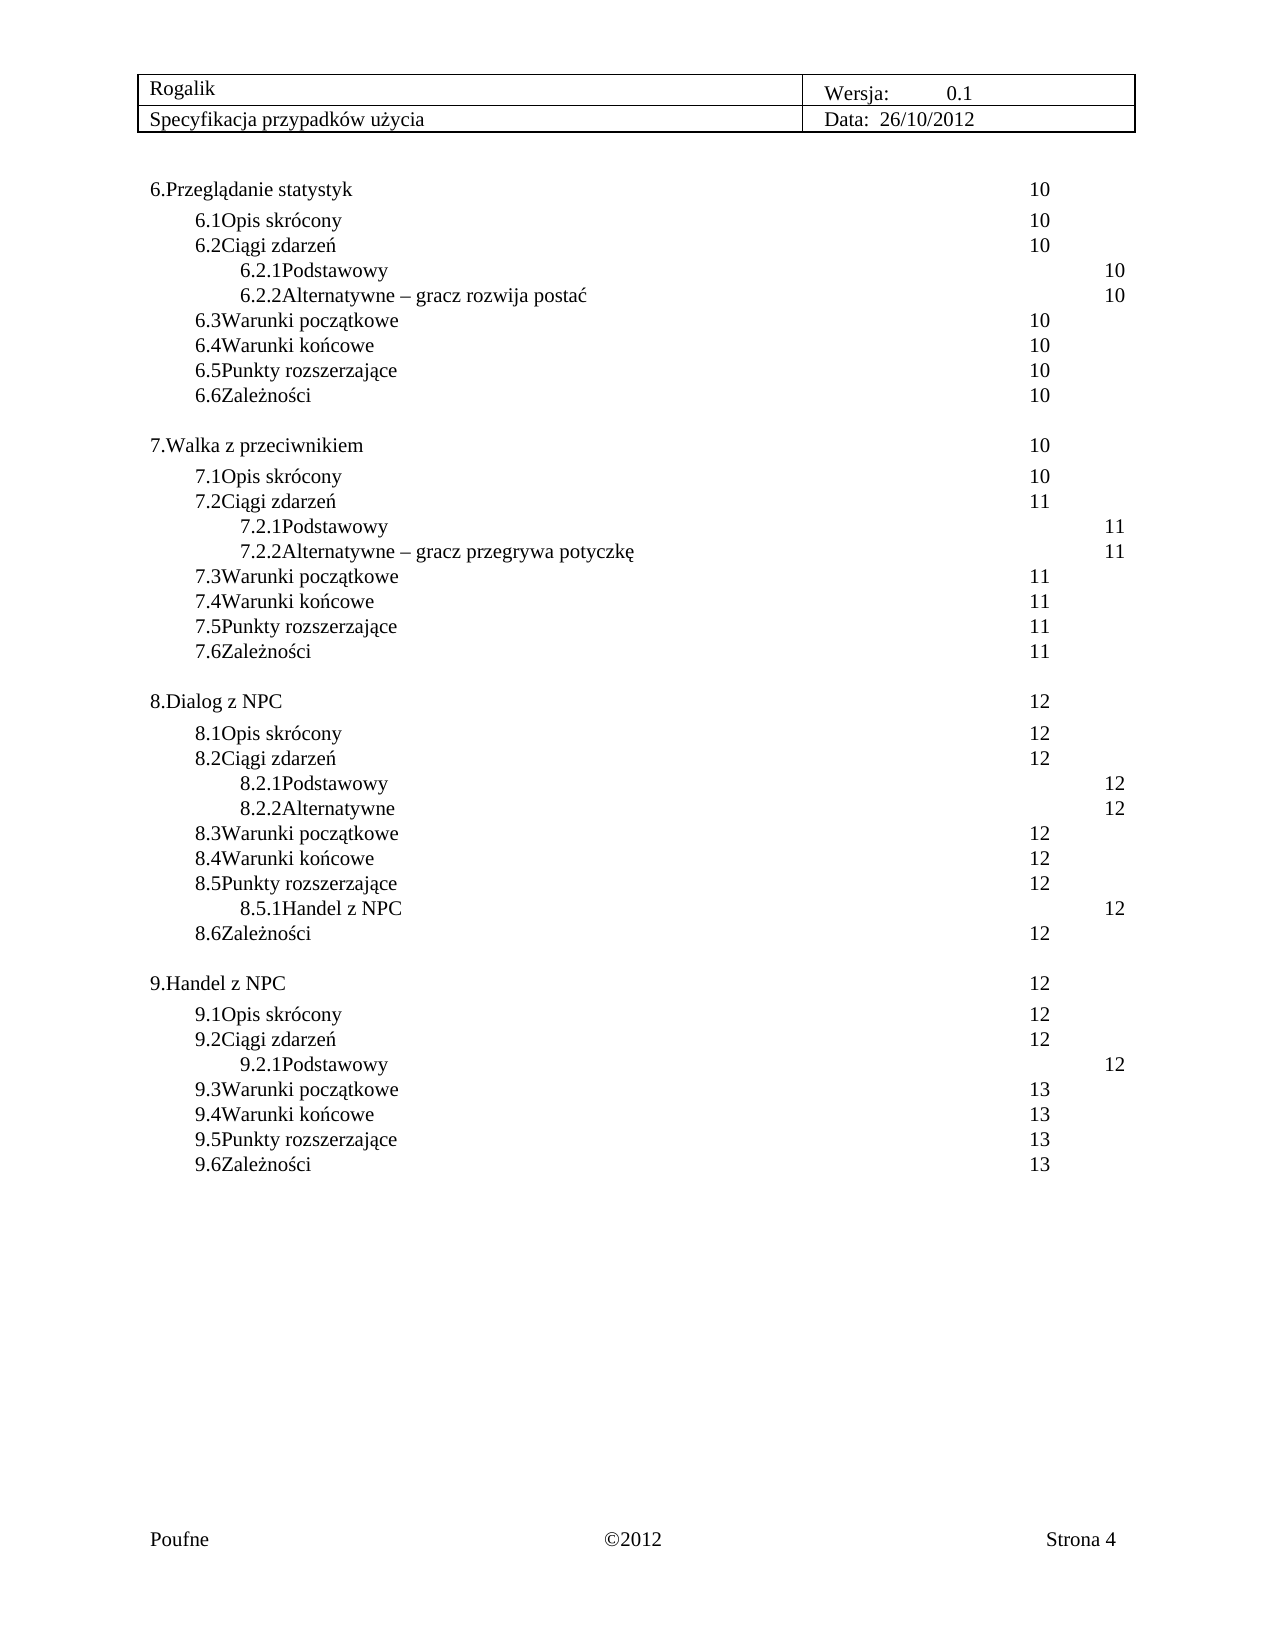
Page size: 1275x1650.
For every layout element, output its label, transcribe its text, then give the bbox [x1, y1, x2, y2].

text 7.5Punkty rozszerzające 11 [195, 613, 1050, 638]
text 6.3Warunki początkowe 10 [195, 307, 1050, 332]
text 6.1Opis skrócony 10 [195, 207, 1050, 232]
text 6.2.1Podstawowy 10 [240, 257, 1125, 282]
text 7.1Opis skrócony 10 [195, 463, 1050, 488]
text 9.6Zależności 13 [195, 1151, 1050, 1176]
text 9.Handel z NPC 12 [150, 969, 1050, 994]
text 7.2.1Podstawowy 11 [240, 513, 1125, 538]
text 7.6Zależności 11 [195, 638, 1050, 663]
text 8.5.1Handel z NPC 12 [240, 894, 1125, 919]
text 7.4Warunki końcowe 11 [195, 588, 1050, 613]
text 8.6Zależności 12 [195, 919, 1050, 944]
text 8.4Warunki końcowe 12 [195, 844, 1050, 869]
text 8.2Ciągi zdarzeń 12 [195, 744, 1050, 769]
text 8.Dialog z NPC 12 [150, 688, 1050, 713]
text 6.5Punkty rozszerzające 10 [195, 357, 1050, 382]
text 6.2.2Alternatywne – gracz rozwija postać 10 [240, 282, 1125, 307]
text 6.4Warunki końcowe 10 [195, 332, 1050, 357]
text 9.2Ciągi zdarzeń 12 [195, 1026, 1050, 1051]
text 6.Przeglądanie statystyk 10 [150, 176, 1050, 201]
text 9.2.1Podstawowy 12 [240, 1051, 1125, 1076]
text 9.4Warunki końcowe 13 [195, 1101, 1050, 1126]
text 7.2.2Alternatywne – gracz przegrywa potyczkę 11 [240, 538, 1125, 563]
text 8.3Warunki początkowe 12 [195, 819, 1050, 844]
text 7.3Warunki początkowe 11 [195, 563, 1050, 588]
text 7.Walka z przeciwnikiem 10 [150, 432, 1050, 457]
text 9.5Punkty rozszerzające 13 [195, 1126, 1050, 1151]
text 7.2Ciągi zdarzeń 11 [195, 488, 1050, 513]
text 9.3Warunki początkowe 13 [195, 1076, 1050, 1101]
text 9.1Opis skrócony 12 [195, 1001, 1050, 1026]
text 6.6Zależności 10 [195, 382, 1050, 407]
text 6.2Ciągi zdarzeń 10 [195, 232, 1050, 257]
text 8.5Punkty rozszerzające 12 [195, 869, 1050, 894]
text 8.2.1Podstawowy 12 [240, 769, 1125, 794]
text 8.1Opis skrócony 12 [195, 719, 1050, 744]
text 8.2.2Alternatywne 12 [240, 794, 1125, 819]
